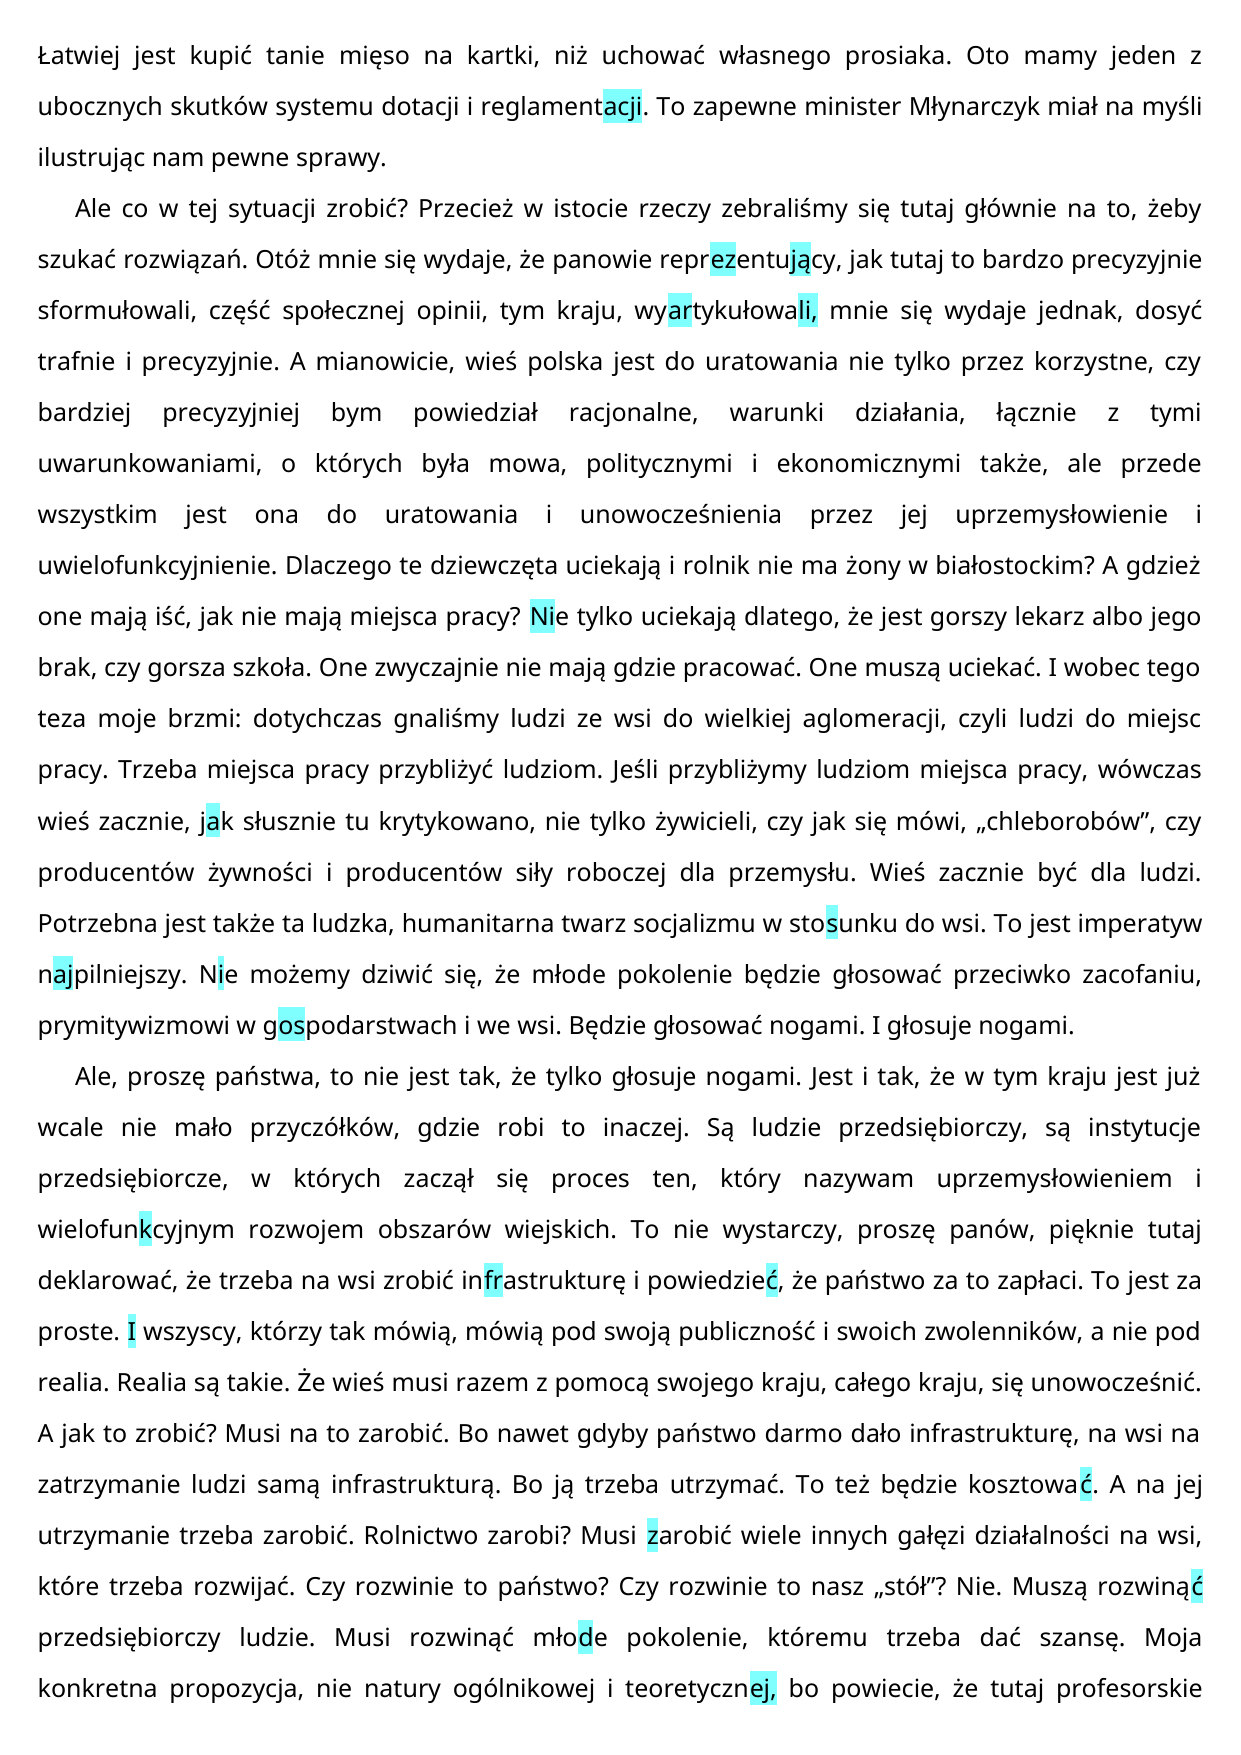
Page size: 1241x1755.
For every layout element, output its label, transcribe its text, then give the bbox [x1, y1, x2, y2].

text Ale co w tej sytuacji zrobić? Przecież w istocie rzeczy zebraliśmy się tutaj głównie na to, żeby szukać rozwiązań. Otóż mnie się wydaje, że panowie reprezentujący, jak tutaj to bardzo precyzyjnie sformułowali, część społecznej opinii, tym kraju, wyartykułowali, mnie się wydaje jednak, dosyć trafnie i precyzyjnie. A mianowicie, wieś polska jest do uratowania nie tylko przez korzystne, czy bardziej precyzyjniej bym powiedział racjonalne, warunki działania, łącznie z tymi uwarunkowaniami, o których była mowa, politycznymi i ekonomicznymi także, ale przede wszystkim jest ona do uratowania i unowocześnienia przez jej uprzemysłowienie i uwielofunkcyjnienie. Dlaczego te dziewczęta uciekają i rolnik nie ma żony w białostockim? A gdzież one mają iść, jak nie mają miejsca pracy? Nie tylko uciekają dlatego, że jest gorszy lekarz albo jego brak, czy gorsza szkoła. One zwyczajnie nie mają gdzie pracować. One muszą uciekać. I wobec tego teza moje brzmi: dotychczas gnaliśmy ludzi ze wsi do wielkiej aglomeracji, czyli ludzi do miejsc pracy. Trzeba miejsca pracy przybliżyć ludziom. Jeśli przybliżymy ludziom miejsca pracy, wówczas wieś zacznie, jak słusznie tu krytykowano, nie tylko żywicieli, czy jak się mówi, „chleborobów”, czy producentów żywności i producentów siły roboczej dla przemysłu. Wieś zacznie być dla ludzi. Potrzebna jest także ta ludzka, humanitarna twarz socjalizmu w stosunku do wsi. To jest imperatyw najpilniejszy. Nie możemy dziwić się, że młode pokolenie będzie głosować przeciwko zacofaniu, prymitywizmowi w gospodarstwach i we wsi. Będzie głosować nogami. I głosuje nogami. [37, 191, 1203, 1041]
text Ale, proszę państwa, to nie jest tak, że tylko głosuje nogami. Jest i tak, że w tym kraju jest już wcale nie mało przyczółków, gdzie robi to inaczej. Są ludzie przedsiębiorczy, są instytucje przedsiębiorcze, w których zaczął się proces ten, który nazywam uprzemysłowieniem i wielofunkcyjnym rozwojem obszarów wiejskich. To nie wystarczy, proszę panów, pięknie tutaj deklarować, że trzeba na wsi zrobić infrastrukturę i powiedzieć, że państwo za to zapłaci. To jest za proste. I wszyscy, którzy tak mówią, mówią pod swoją publiczność i swoich zwolenników, a nie pod realia. Realia są takie. Że wieś musi razem z pomocą swojego kraju, całego kraju, się unowocześnić. A jak to zrobić? Musi na to zarobić. Bo nawet gdyby państwo darmo dało infrastrukturę, na wsi na zatrzymanie ludzi samą infrastrukturą. Bo ją trzeba utrzymać. To też będzie kosztować. A na jej utrzymanie trzeba zarobić. Rolnictwo zarobi? Musi zarobić wiele innych gałęzi działalności na wsi, które trzeba rozwijać. Czy rozwinie to państwo? Czy rozwinie to nasz „stół”? Nie. Muszą rozwinąć przedsiębiorczy ludzie. Musi rozwinąć młode pokolenie, któremu trzeba dać szansę. Moja konkretna propozycja, nie natury ogólnikowej i teoretycznej, bo powiecie, że tutaj profesorskie [37, 1058, 1203, 1705]
text Łatwiej jest kupić tanie mięso na kartki, niż uchować własnego prosiaka. Oto mamy jeden z ubocznych skutków systemu dotacji i reglamentacji. To zapewne minister Młynarczyk miał na myśli ilustrując nam pewne sprawy. [37, 37, 1203, 174]
